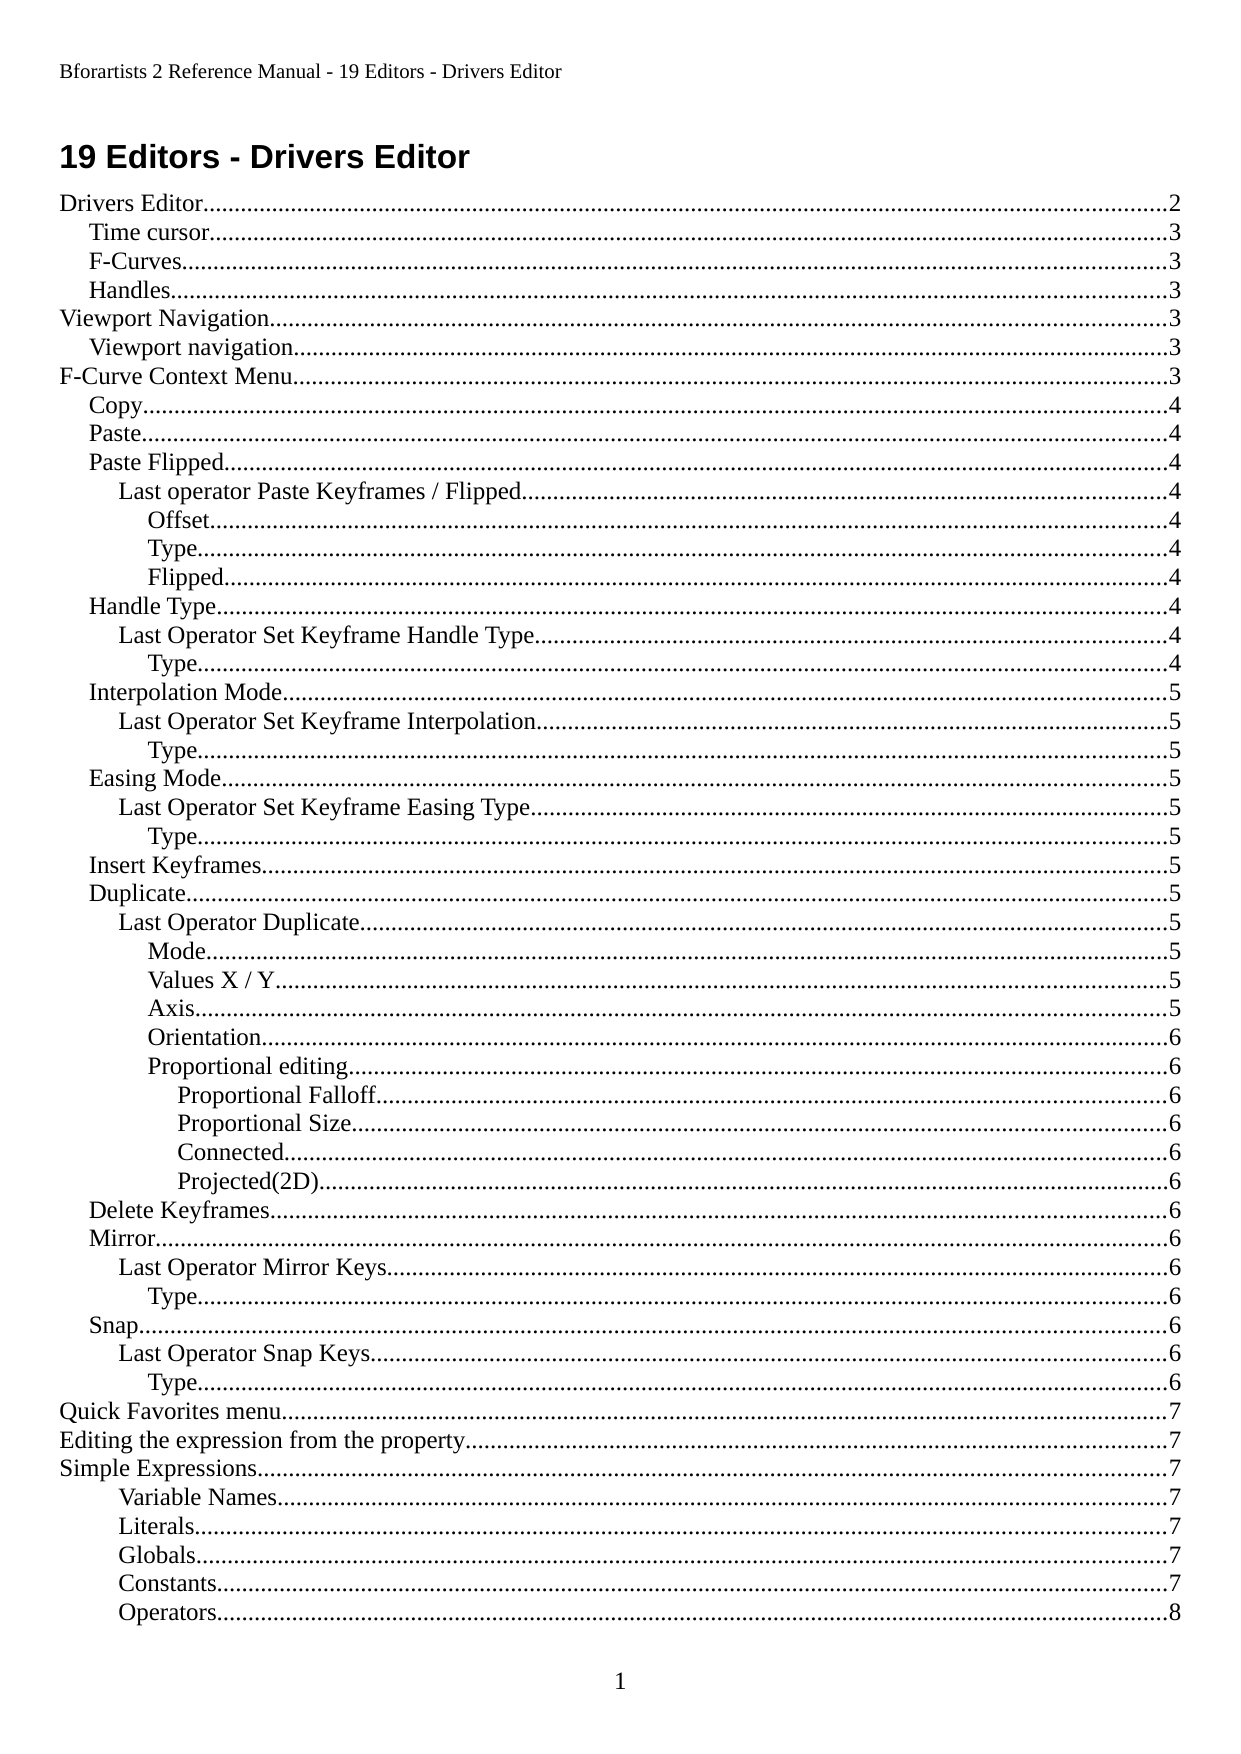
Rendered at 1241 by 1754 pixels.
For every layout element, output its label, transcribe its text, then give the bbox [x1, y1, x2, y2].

text Mirror 6 [88, 1223, 1181, 1252]
text Flipped 4 [147, 562, 1181, 591]
text Viewport Navigation 3 [59, 303, 1181, 332]
text Last Operator Mirror Keys 6 [118, 1252, 1181, 1281]
text Quick Favorites menu 7 [59, 1396, 1181, 1425]
text Handles 3 [88, 275, 1181, 303]
text Connected 6 [177, 1137, 1181, 1166]
text Globals 7 [118, 1540, 1181, 1568]
text Axis 5 [147, 993, 1181, 1022]
text Type 5 [147, 735, 1181, 763]
text Values X / Y 5 [147, 965, 1181, 993]
text Last Operator Set Keyframe Handle Type 4 [118, 620, 1181, 648]
text Insert Keyframes 5 [88, 850, 1181, 878]
text F-Curves 3 [88, 246, 1181, 275]
text Projected(2D) 6 [177, 1166, 1181, 1195]
text Type 5 [147, 821, 1181, 850]
text Mode 5 [147, 936, 1181, 965]
text Type 4 [147, 648, 1181, 677]
text Operators 8 [118, 1597, 1181, 1626]
text Constants 7 [118, 1568, 1181, 1597]
text Last Operator Set Keyframe Interpolation 5 [118, 706, 1181, 735]
text Last Operator Duplicate 5 [118, 907, 1181, 936]
text Interpolation Mode 5 [88, 677, 1181, 706]
text Easing Mode 5 [88, 763, 1181, 792]
text Viewport navigation 3 [88, 332, 1181, 361]
text Type 6 [147, 1281, 1181, 1310]
text Proportional editing 6 [147, 1051, 1181, 1080]
text Handle Type 4 [88, 591, 1181, 620]
text Paste 4 [88, 418, 1181, 447]
text Type 6 [147, 1367, 1181, 1396]
text Last operator Paste Keyframes / Flipped 4 [118, 476, 1181, 505]
text Editing the expression from the property 7 [59, 1425, 1181, 1453]
text Type 4 [147, 533, 1181, 562]
text Variable Names 7 [118, 1482, 1181, 1511]
text Orientation 6 [147, 1022, 1181, 1051]
subtitle 19 Editors - Drivers Editor [59, 138, 1181, 176]
text Paste Flipped 4 [88, 447, 1181, 476]
text Simple Expressions 7 [59, 1453, 1181, 1482]
text Last Operator Set Keyframe Easing Type 5 [118, 792, 1181, 821]
text F-Curve Context Menu 3 [59, 361, 1181, 390]
text Offset 4 [147, 505, 1181, 533]
text Copy 4 [88, 390, 1181, 418]
text Time cursor 3 [88, 217, 1181, 246]
text Delete Keyframes 6 [88, 1195, 1181, 1223]
text Duplicate 5 [88, 878, 1181, 907]
text Last Operator Snap Keys 6 [118, 1338, 1181, 1367]
text Proportional Falloff 6 [177, 1080, 1181, 1108]
text Proportional Size 6 [177, 1108, 1181, 1137]
text Literals 7 [118, 1511, 1181, 1540]
text Snap 6 [88, 1310, 1181, 1338]
text Drivers Editor 2 [59, 188, 1181, 217]
